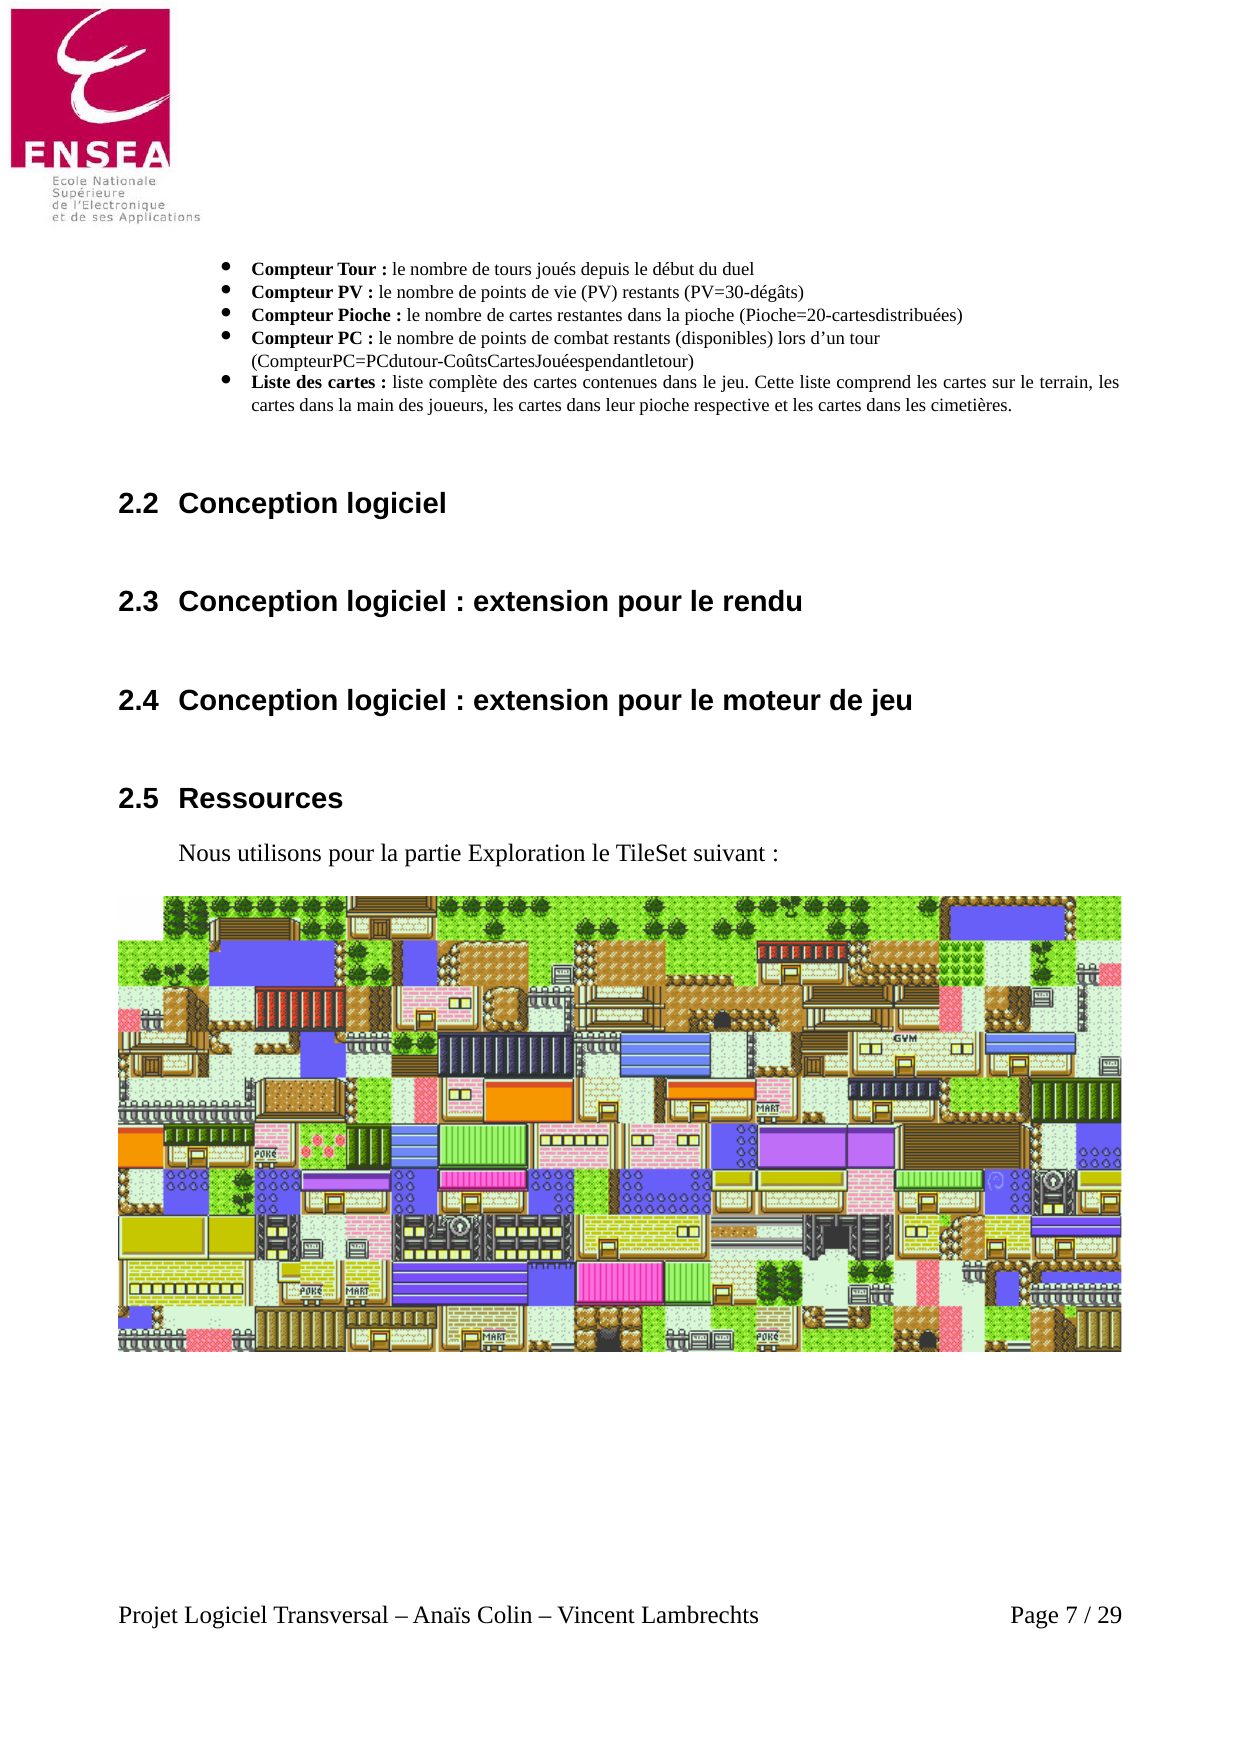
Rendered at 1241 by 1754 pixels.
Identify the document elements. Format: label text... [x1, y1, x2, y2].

subtitle Conception logiciel : extension pour le moteur de jeu [118, 683, 1122, 716]
subtitle Ressources [118, 781, 1122, 815]
list Compteur PV : le nombre de points de vie (PV) restants (PV=30-dégâts) [222, 281, 1122, 304]
list Compteur PC : le nombre de points de combat restants (disponibles) lors d’un tour [222, 327, 1122, 349]
subtitle Conception logiciel : extension pour le rendu [118, 584, 1122, 618]
subtitle Conception logiciel [118, 486, 1122, 519]
text (CompteurPC=PCdutour-CoûtsCartesJouéespendantletour) [251, 349, 1122, 371]
list Liste des cartes : liste complète des cartes contenues dans le jeu. Cette liste comprend les cartes sur le terrain, les cartes dans la main des joueurs, les cartes dans leur pioche respective et les cartes dans les cimetières. [222, 371, 1122, 416]
text Nous utilisons pour la partie Exploration le TileSet suivant : [178, 838, 1122, 867]
list Compteur Pioche : le nombre de cartes restantes dans la pioche (Pioche=20-cartesdistribuées) [222, 304, 1122, 327]
list Compteur Tour : le nombre de tours joués depuis le début du duel [222, 258, 1122, 281]
